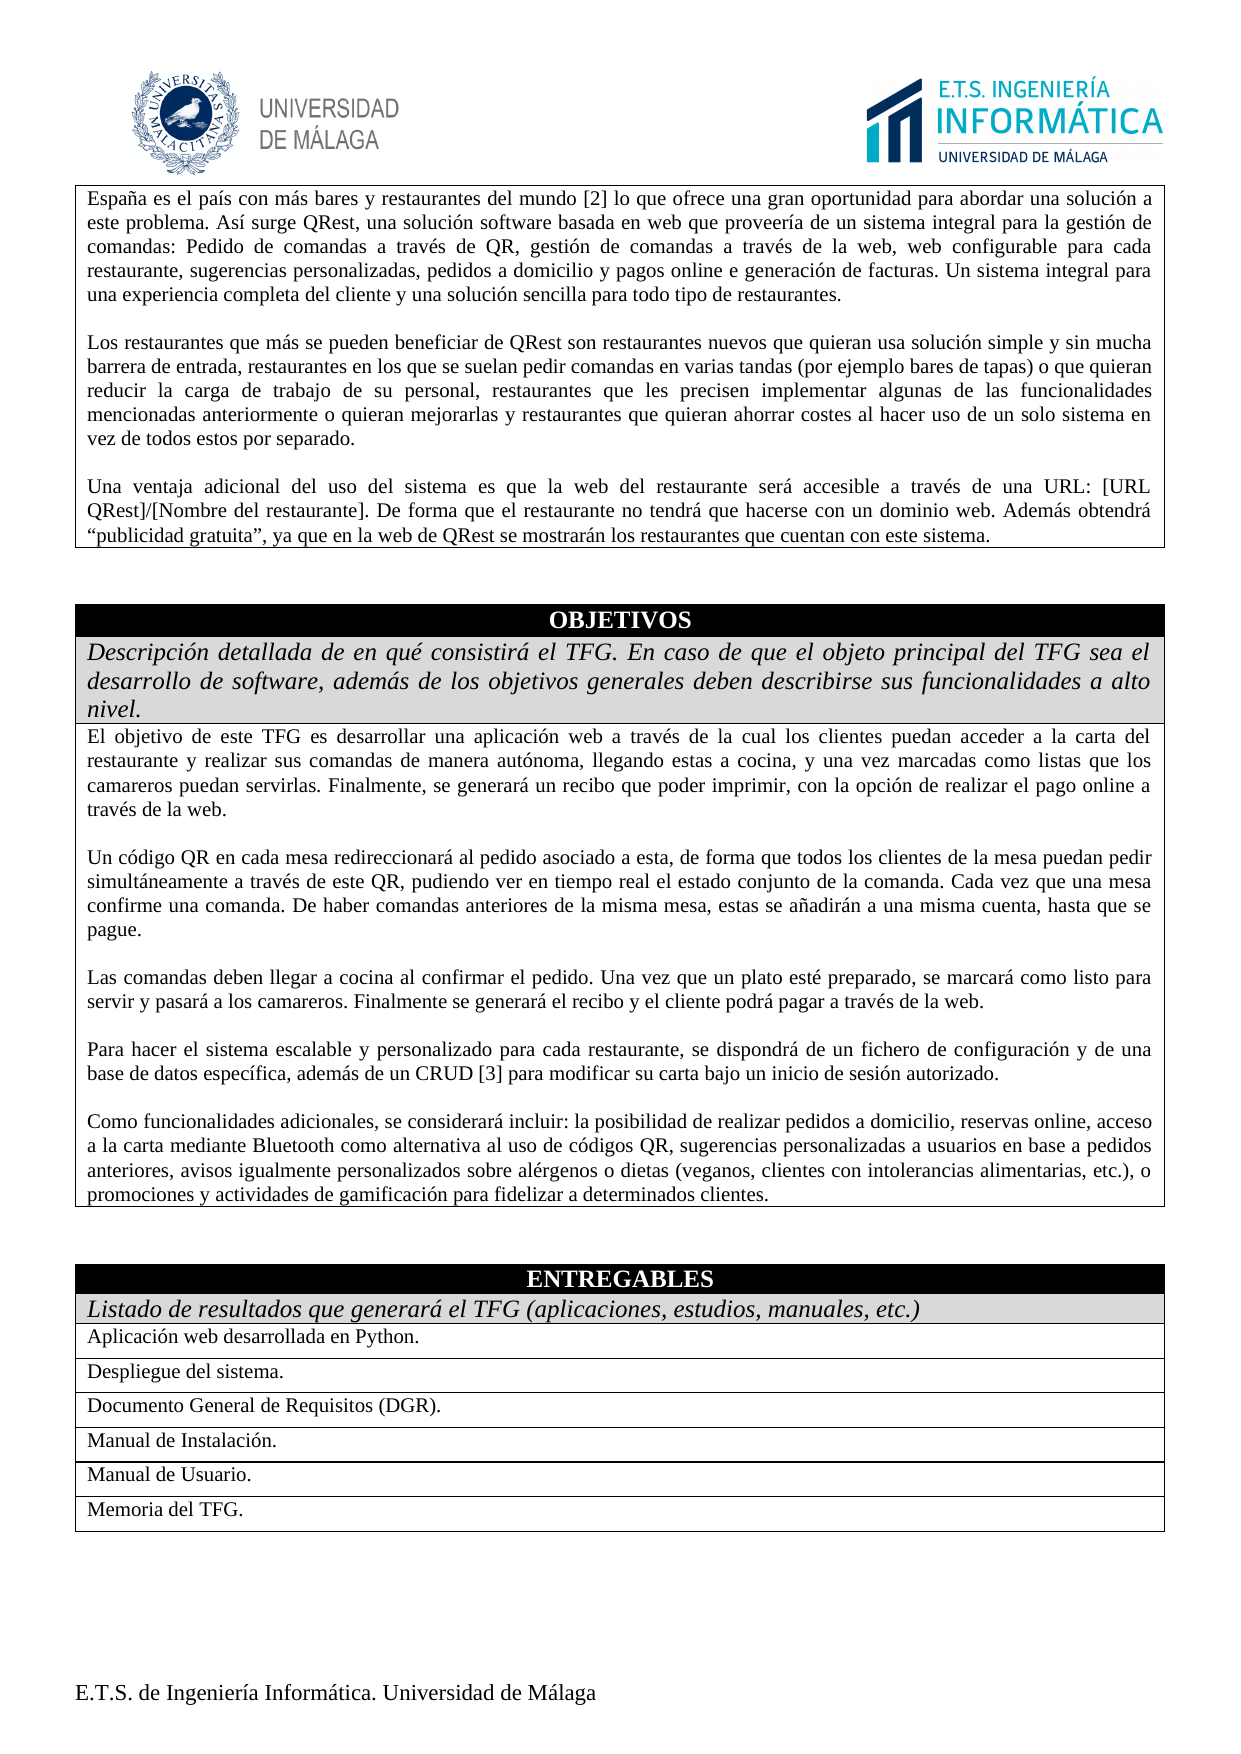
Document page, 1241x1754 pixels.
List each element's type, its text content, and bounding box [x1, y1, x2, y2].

table_header ENTREGABLES [76, 1265, 1164, 1293]
table_cell Documento General de Requisitos (DGR). [76, 1393, 1164, 1427]
table_header OBJETIVOS [76, 605, 1164, 636]
table_cell Aplicación web desarrollada en Python. [76, 1324, 1164, 1358]
table_cell Manual de Usuario. [76, 1463, 1164, 1496]
table_cell Despliegue del sistema. [76, 1359, 1164, 1392]
table_cell España es el país con más bares y restaurantes del mundo [2] lo que ofrece una gran oportunidad para abordar una solución a este problema. Así surge QRest, una solución software basada en web que proveería de un sistema integral para la gestión de comandas: Pedido de comandas a través de QR, gestión de comandas a través de la web, web configurable para cada restaurante, sugerencias personalizadas, pedidos a domicilio y pagos online e generación de facturas. Un sistema integral para una experiencia completa del cliente y una solución sencilla para todo tipo de restaurantes. Los restaurantes que más se pueden beneficiar de QRest son restaurantes nuevos que quieran usa solución simple y sin mucha barrera de entrada, restaurantes en los que se suelan pedir comandas en varias tandas (por ejemplo bares de tapas) o que quieran reducir la carga de trabajo de su personal, restaurantes que les precisen implementar algunas de las funcionalidades mencionadas anteriormente o quieran mejorarlas y restaurantes que quieran ahorrar costes al hacer uso de un solo sistema en vez de todos estos por separado. Una ventaja adicional del uso del sistema es que la web del restaurante será accesible a través de una URL: [URL QRest]/[Nombre del restaurante]. De forma que el restaurante no tendrá que hacerse con un dominio web. Además obtendrá “publicidad gratuita”, ya que en la web de QRest se mostrarán los restaurantes que cuentan con este sistema. [76, 186, 1164, 547]
table_cell Manual de Instalación. [76, 1428, 1164, 1461]
table_cell El objetivo de este TFG es desarrollar una aplicación web a través de la cual los clientes puedan acceder a la carta del restaurante y realizar sus comandas de manera autónoma, llegando estas a cocina, y una vez marcadas como listas que los camareros puedan servirlas. Finalmente, se generará un recibo que poder imprimir, con la opción de realizar el pago online a través de la web. Un código QR en cada mesa redireccionará al pedido asociado a esta, de forma que todos los clientes de la mesa puedan pedir simultáneamente a través de este QR, pudiendo ver en tiempo real el estado conjunto de la comanda. Cada vez que una mesa confirme una comanda. De haber comandas anteriores de la misma mesa, estas se añadirán a una misma cuenta, hasta que se pague. Las comandas deben llegar a cocina al confirmar el pedido. Una vez que un plato esté preparado, se marcará como listo para servir y pasará a los camareros. Finalmente se generará el recibo y el cliente podrá pagar a través de la web. Para hacer el sistema escalable y personalizado para cada restaurante, se dispondrá de un fichero de configuración y de una base de datos específica, además de un CRUD [3] para modificar su carta bajo un inicio de sesión autorizado. Como funcionalidades adicionales, se considerará incluir: la posibilidad de realizar pedidos a domicilio, reservas online, acceso a la carta mediante Bluetooth como alternativa al uso de códigos QR, sugerencias personalizadas a usuarios en base a pedidos anteriores, avisos igualmente personalizados sobre alérgenos o dietas (veganos, clientes con intolerancias alimentarias, etc.), o promociones y actividades de gamificación para fidelizar a determinados clientes. [76, 724, 1164, 1206]
table_cell Memoria del TFG. [76, 1497, 1164, 1531]
table_cell Descripción detallada de en qué consistirá el TFG. En caso de que el objeto principal del TFG sea el desarrollo de software, además de los objetivos generales deben describirse sus funcionalidades a alto nivel. [76, 637, 1164, 723]
table_cell Listado de resultados que generará el TFG (aplicaciones, estudios, manuales, etc.) [76, 1294, 1164, 1323]
